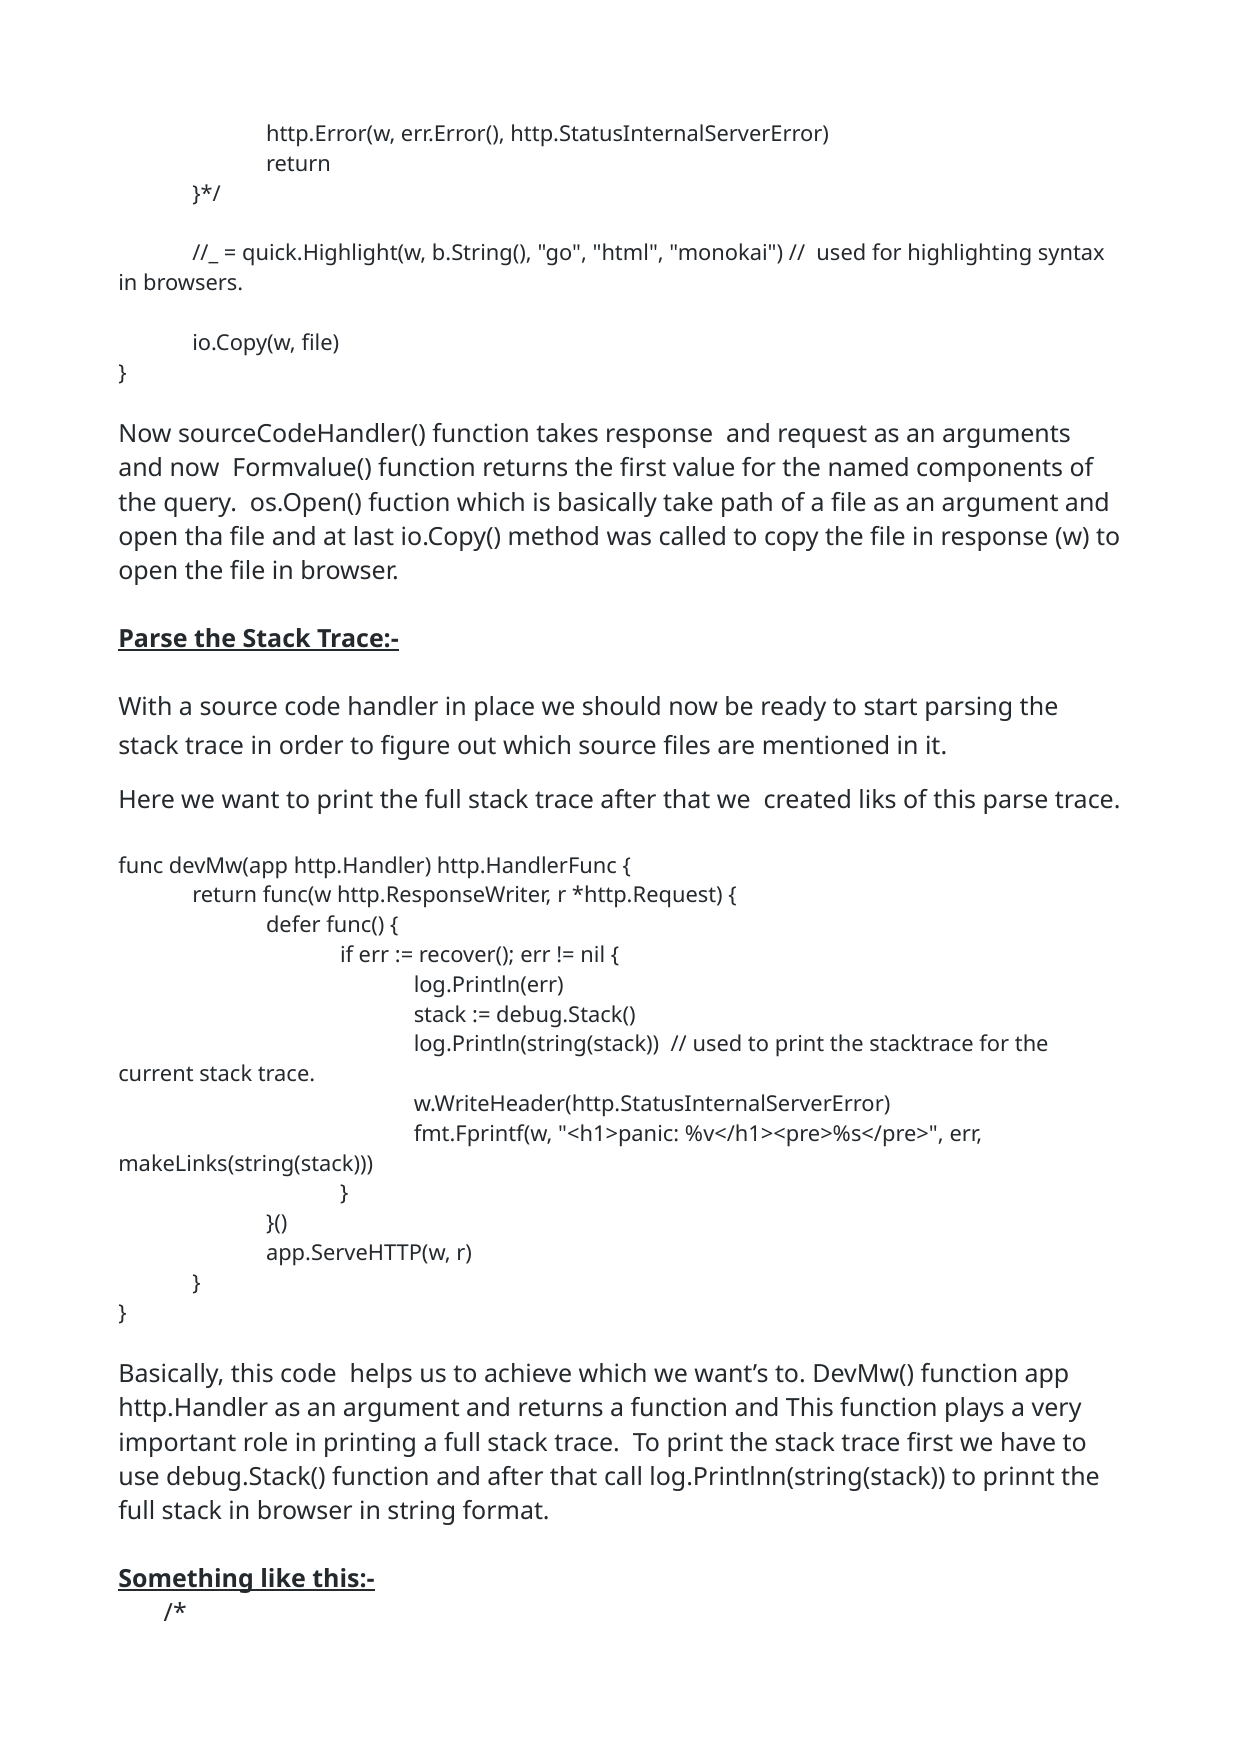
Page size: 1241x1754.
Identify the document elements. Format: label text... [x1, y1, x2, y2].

text log.Println(err) [118, 969, 1122, 998]
text Something like this:- [118, 1560, 1122, 1594]
text stack := debug.Stack() [118, 998, 1122, 1028]
text return func(w http.ResponseWriter, r *http.Request) { [118, 879, 1122, 909]
text defer func() { [118, 909, 1122, 939]
text With a source code handler in place we should now be ready to start parsing the stack trace in order to figure out which source files are mentioned in it. [118, 688, 1122, 762]
text //_ = quick.Highlight(w, b.String(), "go", "html", "monokai") // used for highlighting syntax in browsers. [118, 237, 1122, 297]
text io.Copy(w, file) [118, 327, 1122, 356]
text if err := recover(); err != nil { [118, 939, 1122, 969]
text fmt.Fprintf(w, "<h1>panic: %v</h1><pre>%s</pre>", err, makeLinks(string(stack))) [118, 1118, 1122, 1177]
text } [118, 1267, 1122, 1296]
text Basically, this code helps us to achieve which we want’s to. DevMw() function app http.Handler as an argument and returns a function and This function plays a very important role in printing a full stack trace. To print the stack trace first we have to use debug.Stack() function and after that call log.Printlnn(string(stack)) to prinnt the full stack in browser in string format. [118, 1356, 1122, 1526]
text }() [118, 1207, 1122, 1237]
text }*/ [118, 178, 1122, 207]
text app.ServeHTTP(w, r) [118, 1237, 1122, 1267]
text Parse the Stack Trace:- [118, 620, 1122, 654]
text Now sourceCodeHandler() function takes response and request as an arguments and now Formvalue() function returns the first value for the named components of the query. os.Open() fuction which is basically take path of a file as an argument and open tha file and at last io.Copy() method was called to copy the file in response (w) to open the file in browser. [118, 416, 1122, 586]
text /* [118, 1594, 1122, 1628]
text http.Error(w, err.Error(), http.StatusInternalServerError) [118, 118, 1122, 148]
text } [118, 356, 1122, 386]
text w.WriteHeader(http.StatusInternalServerError) [118, 1088, 1122, 1118]
text } [118, 1177, 1122, 1207]
text return [118, 148, 1122, 178]
text Here we want to print the full stack trace after that we created liks of this parse trace. [118, 781, 1122, 816]
text } [118, 1296, 1122, 1326]
text func devMw(app http.Handler) http.HandlerFunc { [118, 849, 1122, 879]
text log.Println(string(stack)) // used to print the stacktrace for the current stack trace. [118, 1028, 1122, 1088]
